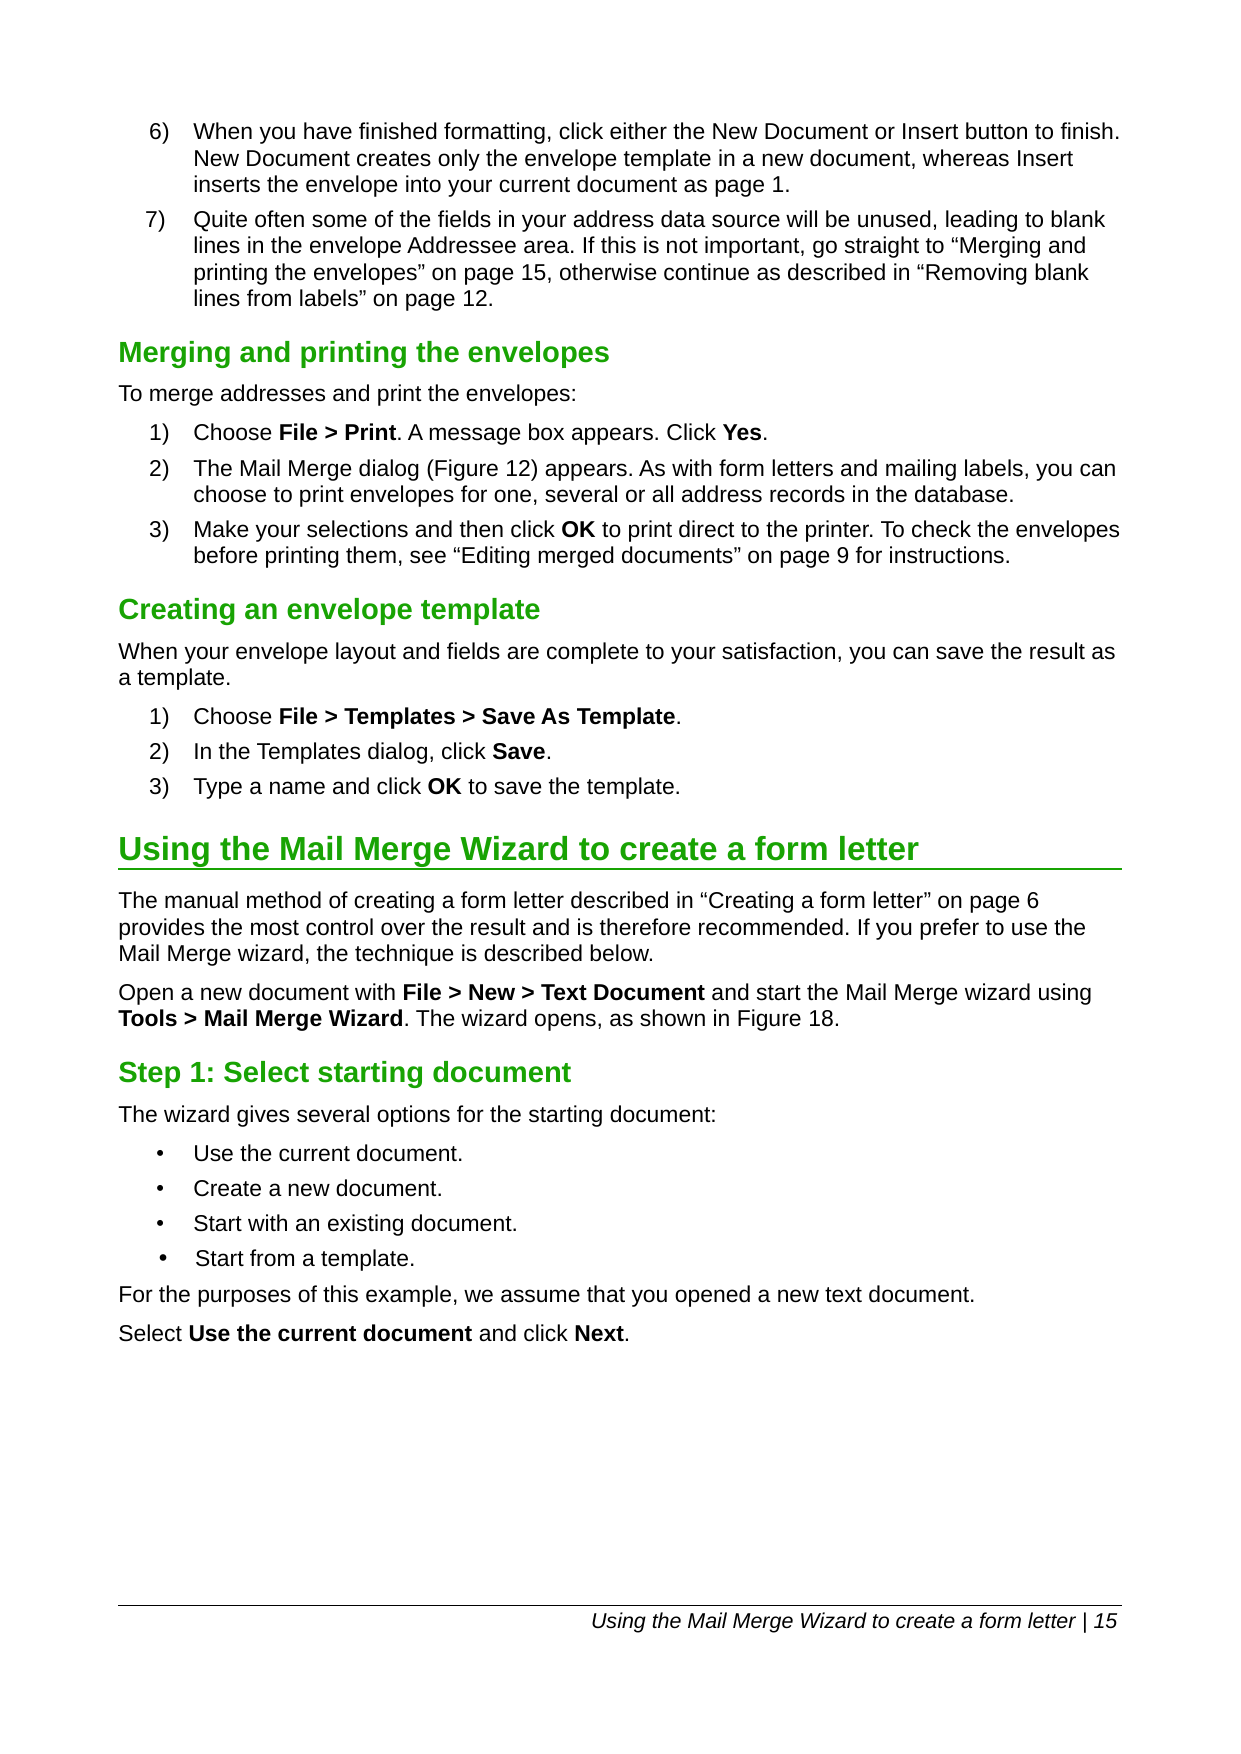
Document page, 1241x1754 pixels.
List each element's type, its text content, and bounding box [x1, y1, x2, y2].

list The Mail Merge dialog (Figure 12) appears. As with form letters and mailing labels, you can choose to print envelopes for one, several or all address records in the database. [169, 454, 1122, 507]
list To merge addresses and print the envelopes: [118, 380, 1122, 407]
list When your envelope layout and fields are complete to your satisfaction, you can save the result as a template. [118, 638, 1122, 690]
list Start from a template. [156, 1245, 1122, 1272]
subtitle Creating an envelope template [118, 592, 1122, 626]
text Open a new document with File > New > Text Document and start the Mail Merge wizard using Tools > Mail Merge Wizard. The wizard opens, as shown in Figure 18. [118, 979, 1122, 1032]
list Choose File > Print. A message box appears. Click Yes. [169, 419, 1122, 446]
text For the purposes of this example, we assume that you opened a new text document. [118, 1281, 1122, 1307]
list When you have finished formatting, click either the New Document or Insert button to finish. New Document creates only the envelope template in a new document, whereas Insert inserts the envelope into your current document as page 1. [169, 118, 1122, 197]
list Use the current document. [156, 1139, 1122, 1166]
text Select Use the current document and click Next. [118, 1320, 1122, 1346]
list The wizard gives several options for the starting document: [118, 1101, 1122, 1127]
list In the Templates dialog, click Save. [169, 738, 1122, 764]
subtitle Using the Mail Merge Wizard to create a form letter [118, 829, 1122, 868]
subtitle Step 1: Select starting document [118, 1055, 1122, 1089]
text The manual method of creating a form letter described in “Creating a form letter” on page 6 provides the most control over the result and is therefore recommended. If you prefer to use the Mail Merge wizard, the technique is described below. [118, 887, 1122, 966]
list Quite often some of the fields in your address data source will be unused, leading to blank lines in the envelope Addressee area. If this is not important, go straight to “Merging and printing the envelopes” on page 15, otherwise continue as described in “Removing blank lines from labels” on page 12. [165, 206, 1122, 311]
list Type a name and click OK to save the template. [169, 773, 1122, 800]
list Start with an existing document. [156, 1210, 1122, 1236]
list Create a new document. [156, 1175, 1122, 1201]
list Make your selections and then click OK to print direct to the printer. To check the envelopes before printing them, see “Editing merged documents” on page 9 for instructions. [169, 516, 1122, 569]
list Choose File > Templates > Save As Template. [169, 703, 1122, 729]
subtitle Merging and printing the envelopes [118, 335, 1122, 369]
